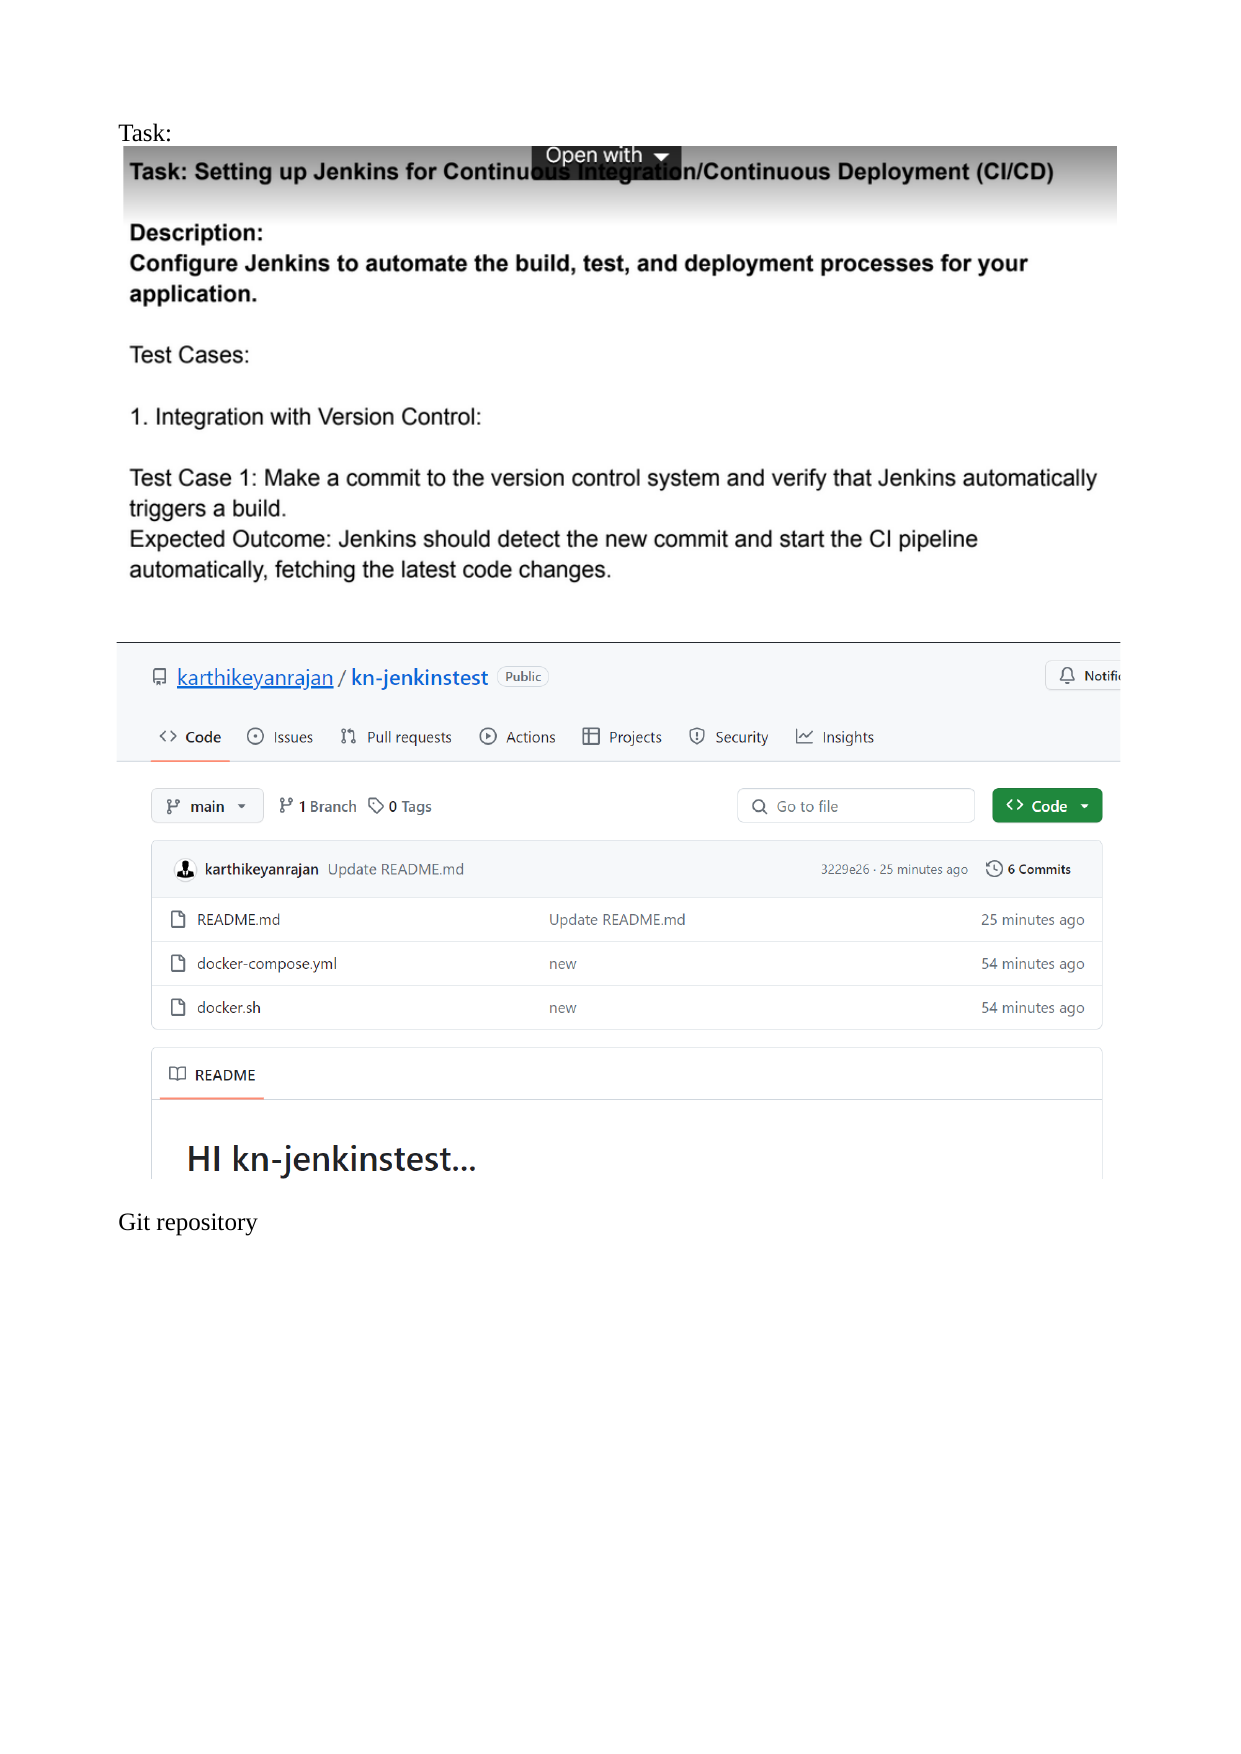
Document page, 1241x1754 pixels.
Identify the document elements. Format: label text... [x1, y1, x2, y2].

picture [116, 642, 1121, 1179]
text Git repository [118, 147, 1122, 1236]
picture [123, 146, 1117, 594]
text Task: [118, 118, 1122, 147]
